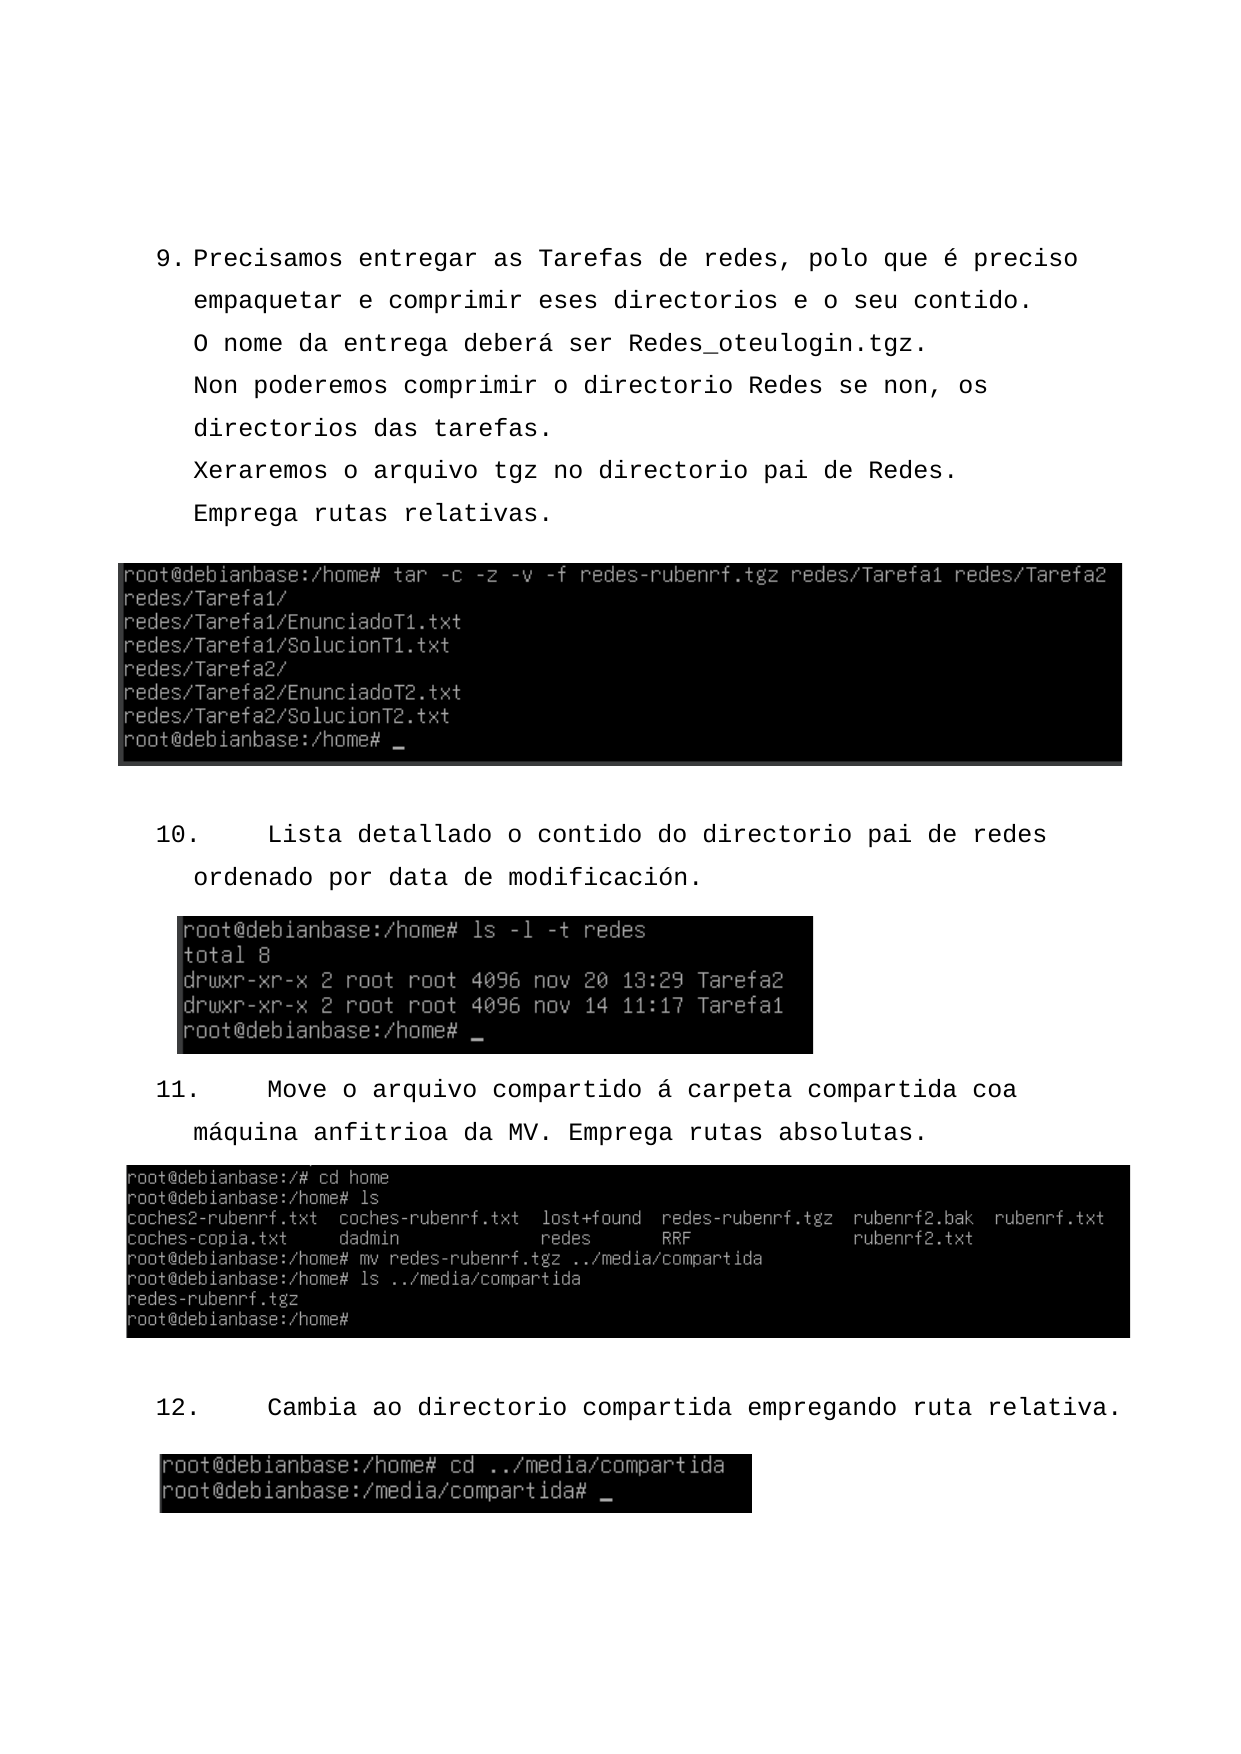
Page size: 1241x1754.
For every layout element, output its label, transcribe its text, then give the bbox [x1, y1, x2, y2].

list Move o arquivo compartido á carpeta compartida coa máquina anfitrioa da MV. Emprega rutas absolutas. [156, 1077, 1122, 1148]
picture [177, 916, 814, 1054]
list O nome da entrega deberá ser Redes_oteulogin.tgz. [156, 331, 1122, 359]
list Non poderemos comprimir o directorio Redes se non, os directorios das tarefas. [156, 373, 1122, 444]
list Xeraremos o arquivo tgz no directorio pai de Redes. [156, 458, 1122, 486]
list Emprega rutas relativas. [156, 501, 1122, 529]
list Precisamos entregar as Tarefas de redes, polo que é preciso empaquetar e comprimir eses directorios e o seu contido. [156, 246, 1122, 316]
picture [159, 1454, 752, 1513]
list Cambia ao directorio compartida empregando ruta relativa. [156, 1394, 1122, 1423]
picture [118, 563, 1123, 766]
list Lista detallado o contido do directorio pai de redes ordenado por data de modificación. [156, 822, 1122, 893]
picture [126, 1165, 1131, 1338]
